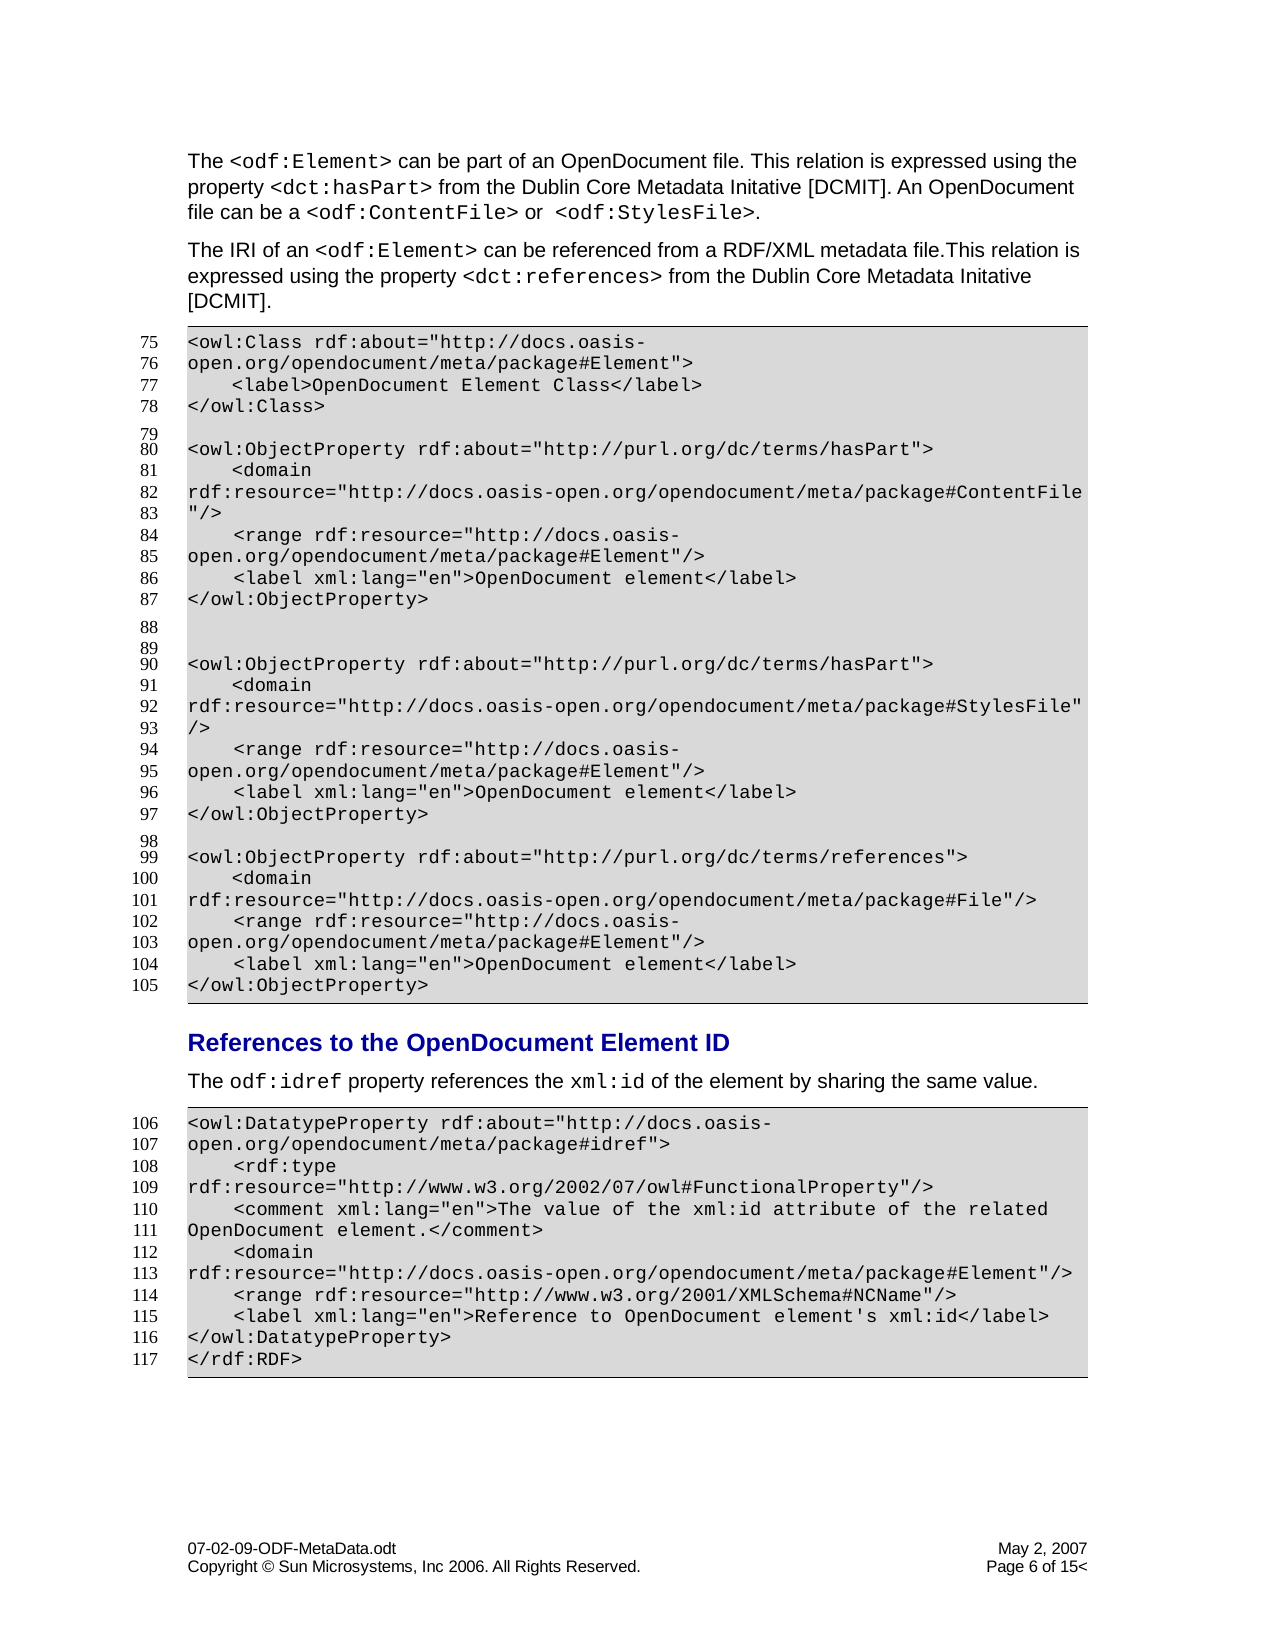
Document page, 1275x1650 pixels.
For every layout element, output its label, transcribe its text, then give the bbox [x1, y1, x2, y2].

text </owl:ObjectProperty> [187, 589, 1088, 611]
text <label xml:lang="en">OpenDocument element</label> [187, 568, 1088, 589]
text <owl:DatatypeProperty rdf:about="http://docs.oasis-open.org/opendocument/meta/package#idref"> [187, 1108, 1088, 1156]
text <owl:Class rdf:about="http://docs.oasis-open.org/opendocument/meta/package#Element"> [187, 327, 1088, 375]
text <domain rdf:resource="http://docs.oasis-open.org/opendocument/meta/package#ContentFile"/> [187, 461, 1088, 525]
text <label xml:lang="en">OpenDocument element</label> [187, 783, 1088, 804]
text <domain rdf:resource="http://docs.oasis-open.org/opendocument/meta/package#Element"/> [187, 1242, 1088, 1285]
text The odf:idref property references the xml:id of the element by sharing the same value. [187, 1069, 1088, 1094]
text The <odf:Element> can be part of an OpenDocument file. This relation is expressed using the property <dct:hasPart> from the Dublin Core Metadata Initative [DCMIT]. An OpenDocument file can be a <odf:ContentFile> or <odf:StylesFile>. [187, 150, 1088, 226]
text </owl:ObjectProperty> [187, 969, 1088, 1003]
text <owl:ObjectProperty rdf:about="http://purl.org/dc/terms/hasPart"> [187, 654, 1088, 675]
text <domain rdf:resource="http://docs.oasis-open.org/opendocument/meta/package#StylesFile"/> [187, 675, 1088, 740]
text </owl:ObjectProperty> [187, 804, 1088, 826]
text <rdf:type rdf:resource="http://www.w3.org/2002/07/owl#FunctionalProperty"/> [187, 1156, 1088, 1199]
text <owl:ObjectProperty rdf:about="http://purl.org/dc/terms/references"> [187, 847, 1088, 868]
text <label xml:lang="en">Reference to OpenDocument element's xml:id</label> [187, 1306, 1088, 1328]
text <comment xml:lang="en">The value of the xml:id attribute of the related OpenDocument element.</comment> [187, 1199, 1088, 1242]
text <range rdf:resource="http://docs.oasis-open.org/opendocument/meta/package#Element"/> [187, 911, 1088, 954]
text </rdf:RDF> [187, 1343, 1088, 1377]
subtitle References to the OpenDocument Element ID [187, 1028, 1088, 1057]
text </owl:Class> [187, 396, 1088, 418]
text <range rdf:resource="http://docs.oasis-open.org/opendocument/meta/package#Element"/> [187, 740, 1088, 783]
text <label xml:lang="en">OpenDocument element</label> [187, 954, 1088, 969]
text <label>OpenDocument Element Class</label> [187, 375, 1088, 396]
text </owl:DatatypeProperty> [187, 1328, 1088, 1343]
text <range rdf:resource="http://docs.oasis-open.org/opendocument/meta/package#Element"/> [187, 525, 1088, 568]
text The IRI of an <odf:Element> can be referenced from a RDF/XML metadata file.This relation is expressed using the property <dct:references> from the Dublin Core Metadata Initative [DCMIT]. [187, 239, 1088, 313]
text <range rdf:resource="http://www.w3.org/2001/XMLSchema#NCName"/> [187, 1285, 1088, 1306]
text <owl:ObjectProperty rdf:about="http://purl.org/dc/terms/hasPart"> [187, 439, 1088, 461]
text <domain rdf:resource="http://docs.oasis-open.org/opendocument/meta/package#File"/> [187, 868, 1088, 911]
